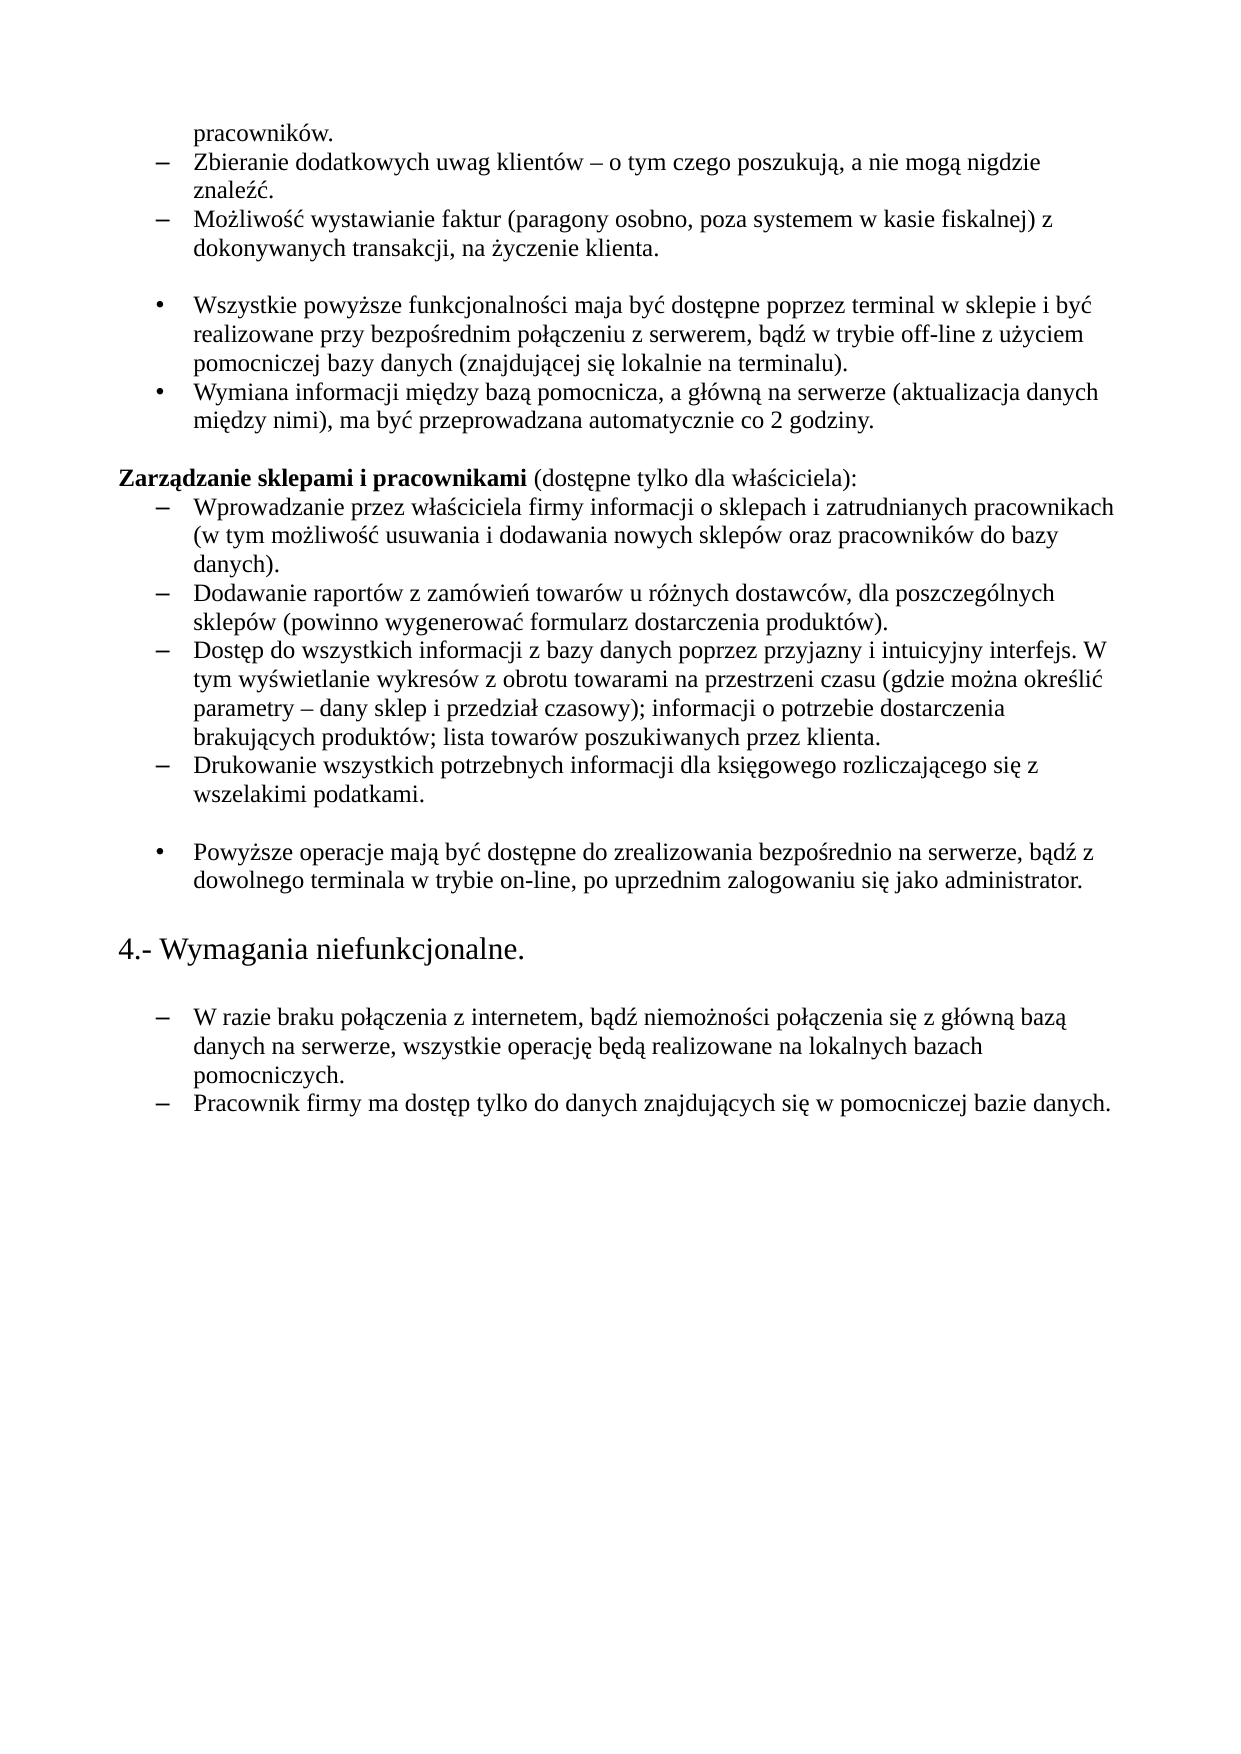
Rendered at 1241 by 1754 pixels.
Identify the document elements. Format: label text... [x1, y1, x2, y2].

list Drukowanie wszystkich potrzebnych informacji dla księgowego rozliczającego się z wszelakimi podatkami. [156, 751, 1122, 808]
list Powyższe operacje mają być dostępne do zrealizowania bezpośrednio na serwerze, bądź z dowolnego terminala w trybie on-line, po uprzednim zalogowaniu się jako administrator. [156, 837, 1122, 894]
list Wymiana informacji między bazą pomocnicza, a główną na serwerze (aktualizacja danych między nimi), ma być przeprowadzana automatycznie co 2 godziny. [156, 377, 1122, 434]
text Zarządzanie sklepami i pracownikami (dostępne tylko dla właściciela): [118, 463, 1122, 492]
list pracowników. [156, 118, 1122, 147]
list Zbieranie dodatkowych uwag klientów – o tym czego poszukują, a nie mogą nigdzie znaleźć. [156, 147, 1122, 204]
list Dostęp do wszystkich informacji z bazy danych poprzez przyjazny i intuicyjny interfejs. W tym wyświetlanie wykresów z obrotu towarami na przestrzeni czasu (gdzie można określić parametry – dany sklep i przedział czasowy); informacji o potrzebie dostarczenia brakujących produktów; lista towarów poszukiwanych przez klienta. [156, 636, 1122, 751]
text 4.- Wymagania niefunkcjonalne. [118, 930, 1122, 966]
list Możliwość wystawianie faktur (paragony osobno, poza systemem w kasie fiskalnej) z dokonywanych transakcji, na życzenie klienta. [156, 204, 1122, 262]
list Wprowadzanie przez właściciela firmy informacji o sklepach i zatrudnianych pracownikach (w tym możliwość usuwania i dodawania nowych sklepów oraz pracowników do bazy danych). [156, 492, 1122, 578]
list Pracownik firmy ma dostęp tylko do danych znajdujących się w pomocniczej bazie danych. [156, 1088, 1122, 1117]
list Wszystkie powyższe funkcjonalności maja być dostępne poprzez terminal w sklepie i być realizowane przy bezpośrednim połączeniu z serwerem, bądź w trybie off-line z użyciem pomocniczej bazy danych (znajdującej się lokalnie na terminalu). [156, 291, 1122, 377]
list W razie braku połączenia z internetem, bądź niemożności połączenia się z główną bazą danych na serwerze, wszystkie operację będą realizowane na lokalnych bazach pomocniczych. [156, 1002, 1122, 1088]
list Dodawanie raportów z zamówień towarów u różnych dostawców, dla poszczególnych sklepów (powinno wygenerować formularz dostarczenia produktów). [156, 578, 1122, 636]
